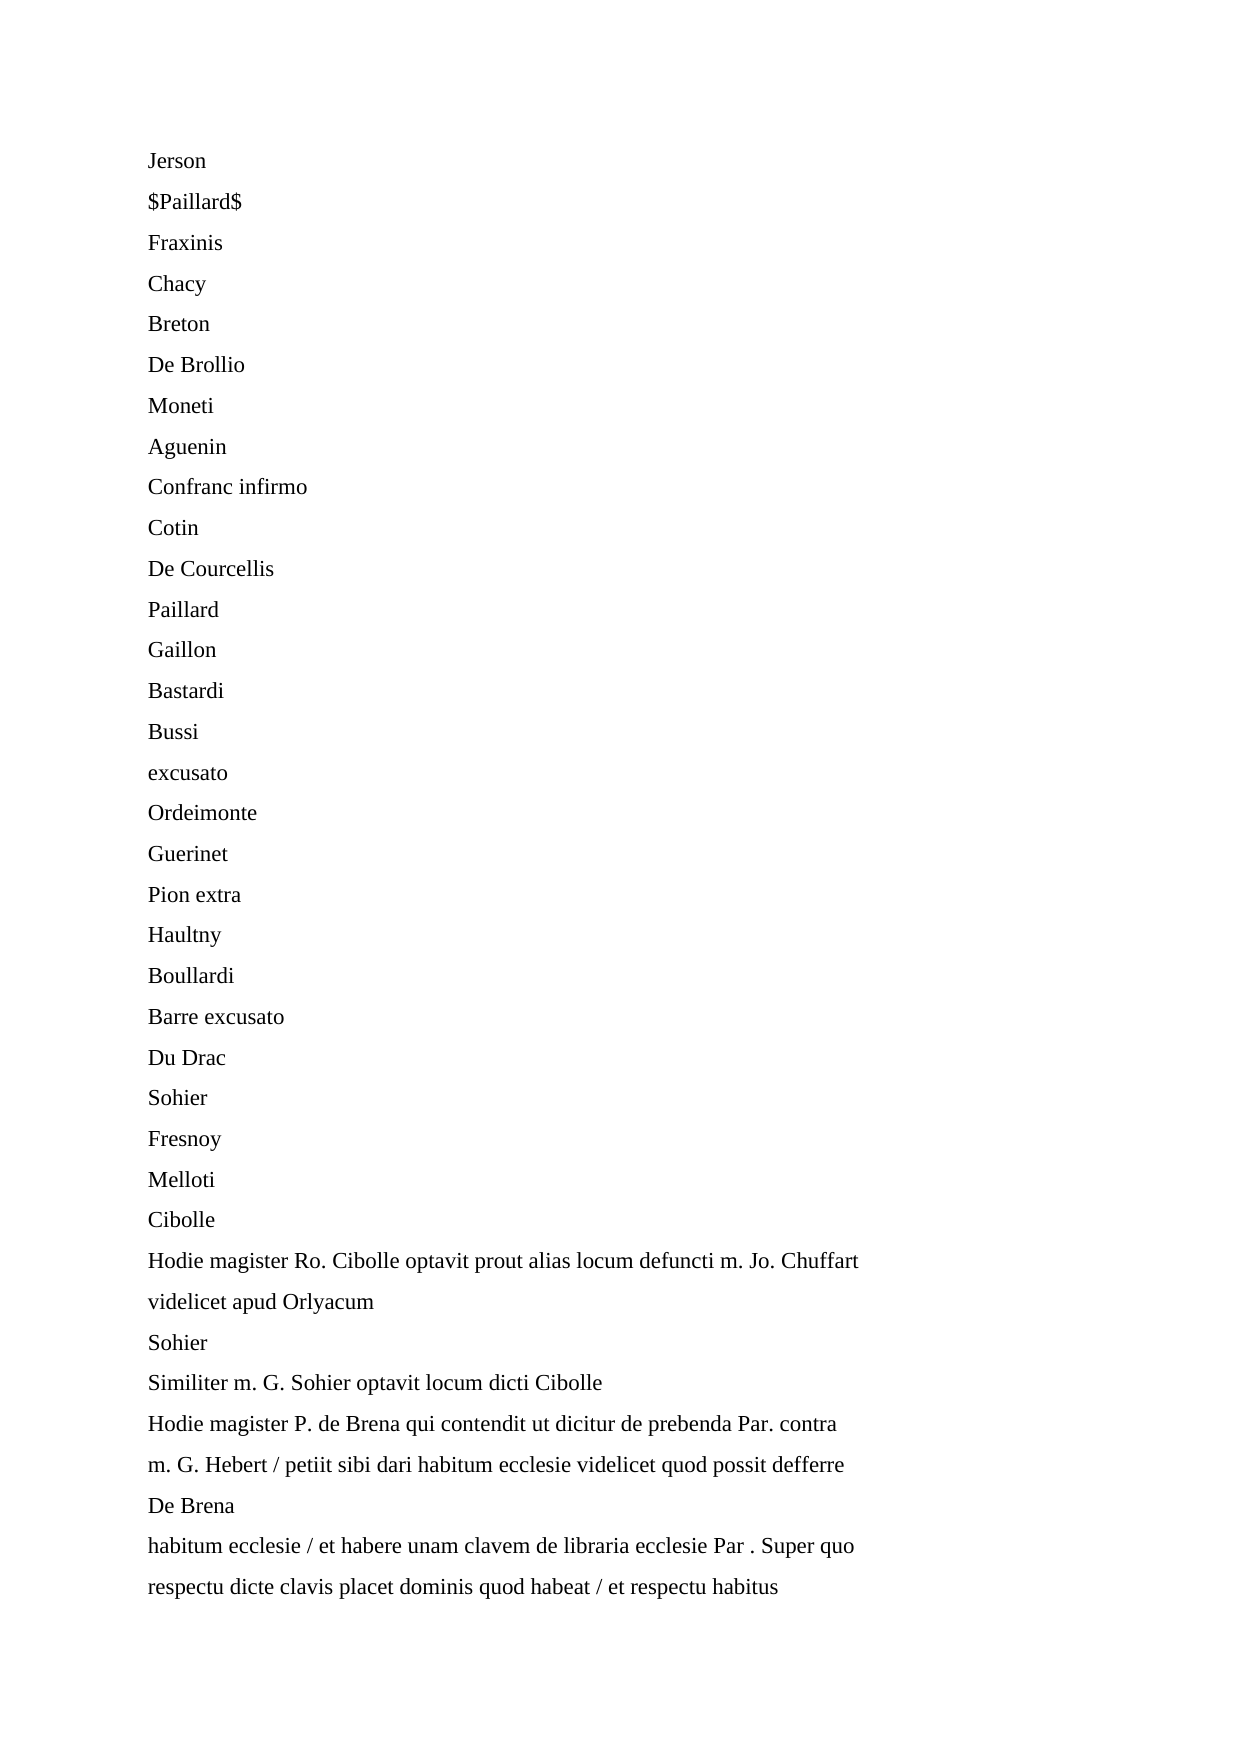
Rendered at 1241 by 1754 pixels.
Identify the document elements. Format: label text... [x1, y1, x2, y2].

text Barre excusato [148, 1003, 1093, 1029]
text De Courcellis [148, 555, 1093, 581]
text Haultny [148, 921, 1093, 948]
text Hodie magister P. de Brena qui contendit ut dicitur de prebenda Par. contra [148, 1410, 1093, 1437]
text Hodie magister Ro. Cibolle optavit prout alias locum defuncti m. Jo. Chuffart [148, 1247, 1093, 1274]
text Guerinet [148, 840, 1093, 866]
text videlicet apud Orlyacum [148, 1288, 1093, 1314]
text excusato [148, 758, 1093, 785]
text Ordeimonte [148, 799, 1093, 826]
text Similiter m. G. Sohier optavit locum dicti Cibolle [148, 1369, 1093, 1396]
text m. G. Hebert / petiit sibi dari habitum ecclesie videlicet quod possit defferre [148, 1451, 1093, 1477]
text Cibolle [148, 1207, 1093, 1233]
text habitum ecclesie / et habere unam clavem de libraria ecclesie Par . Super quo [148, 1532, 1093, 1559]
text Sohier [148, 1329, 1093, 1355]
text Sohier [148, 1084, 1093, 1111]
text $Paillard$ [148, 188, 1093, 215]
text Fresnoy [148, 1125, 1093, 1151]
text Gaillon [148, 636, 1093, 663]
text Aguenin [148, 433, 1093, 459]
text Melloti [148, 1166, 1093, 1192]
text Paillard [148, 596, 1093, 622]
text Fraxinis [148, 229, 1093, 255]
text respectu dicte clavis placet dominis quod habeat / et respectu habitus [148, 1573, 1093, 1599]
text Moneti [148, 392, 1093, 418]
text Chacy [148, 270, 1093, 296]
text Confranc infirmo [148, 473, 1093, 500]
text Breton [148, 311, 1093, 337]
text De Brena [148, 1492, 1093, 1518]
text Bussi [148, 718, 1093, 744]
text Jerson [148, 148, 1093, 174]
text Du Drac [148, 1044, 1093, 1070]
text De Brollio [148, 351, 1093, 378]
text Bastardi [148, 677, 1093, 703]
text Pion extra [148, 881, 1093, 907]
text Boullardi [148, 962, 1093, 988]
text Cotin [148, 514, 1093, 541]
